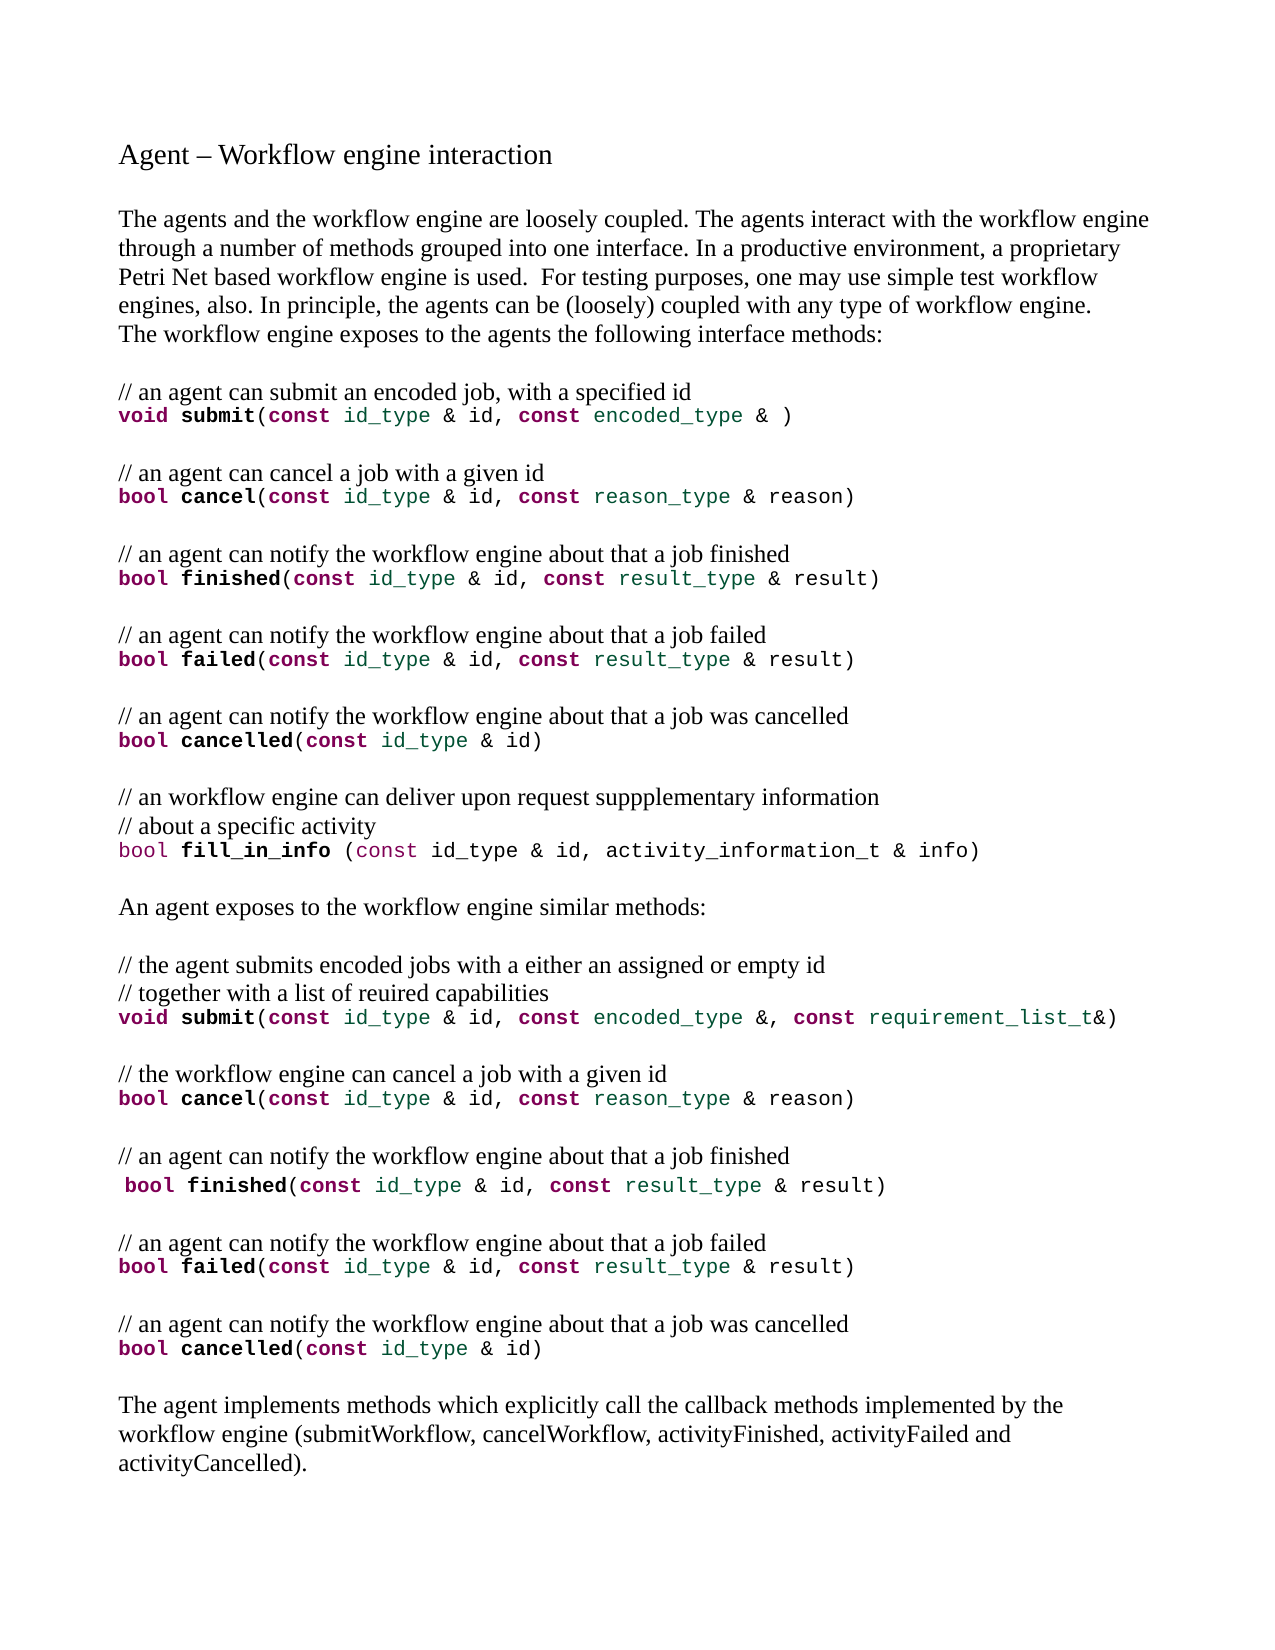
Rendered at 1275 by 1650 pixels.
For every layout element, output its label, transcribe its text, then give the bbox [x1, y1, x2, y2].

text bool finished(const id_type & id, const result_type & result) [118, 568, 1157, 591]
text // an workflow engine can deliver upon request suppplementary information [118, 782, 1157, 811]
text // about a specific activity [118, 811, 1157, 840]
text void submit(const id_type & id, const encoded_type & ) [118, 405, 1157, 429]
text // an agent can cancel a job with a given id [118, 458, 1157, 486]
text The agents and the workflow engine are loosely coupled. The agents interact with the workflow engine through a number of methods grouped into one interface. In a productive environment, a proprietary Petri Net based workflow engine is used. For testing purposes, one may use simple test workflow engines, also. In principle, the agents can be (loosely) coupled with any type of workflow engine. [118, 204, 1157, 319]
text // an agent can notify the workflow engine about that a job failed [118, 1228, 1157, 1257]
text The agent implements methods which explicitly call the callback methods implemented by the workflow engine (submitWorkflow, cancelWorkflow, activityFinished, activityFailed and activityCancelled). [118, 1390, 1157, 1476]
text bool failed(const id_type & id, const result_type & result) [118, 649, 1157, 672]
text void submit(const id_type & id, const encoded_type &, const requirement_list_t&) [118, 1007, 1157, 1031]
text // an agent can notify the workflow engine about that a job finished [118, 539, 1157, 568]
text // the agent submits encoded jobs with a either an assigned or empty id [118, 950, 1157, 978]
text bool failed(const id_type & id, const result_type & result) [118, 1257, 1157, 1280]
text bool cancelled(const id_type & id) [118, 1338, 1157, 1361]
text // the workflow engine can cancel a job with a given id [118, 1059, 1157, 1088]
text bool finished(const id_type & id, const result_type & result) [118, 1169, 1157, 1199]
text // an agent can notify the workflow engine about that a job failed [118, 620, 1157, 649]
text An agent exposes to the workflow engine similar methods: [118, 892, 1157, 921]
text // an agent can notify the workflow engine about that a job was cancelled [118, 1309, 1157, 1338]
text // an agent can submit an encoded job, with a specified id [118, 377, 1157, 405]
text // an agent can notify the workflow engine about that a job was cancelled [118, 701, 1157, 730]
text bool cancel(const id_type & id, const reason_type & reason) [118, 486, 1157, 510]
text // together with a list of reuired capabilities [118, 978, 1157, 1007]
text bool cancelled(const id_type & id) [118, 730, 1157, 753]
text // an agent can notify the workflow engine about that a job finished [118, 1141, 1157, 1169]
text bool cancel(const id_type & id, const reason_type & reason) [118, 1088, 1157, 1112]
text Agent – Workflow engine interaction [118, 137, 1157, 171]
text bool fill_in_info (const id_type & id, activity_information_t & info) [118, 840, 1157, 863]
text The workflow engine exposes to the agents the following interface methods: [118, 319, 1157, 348]
